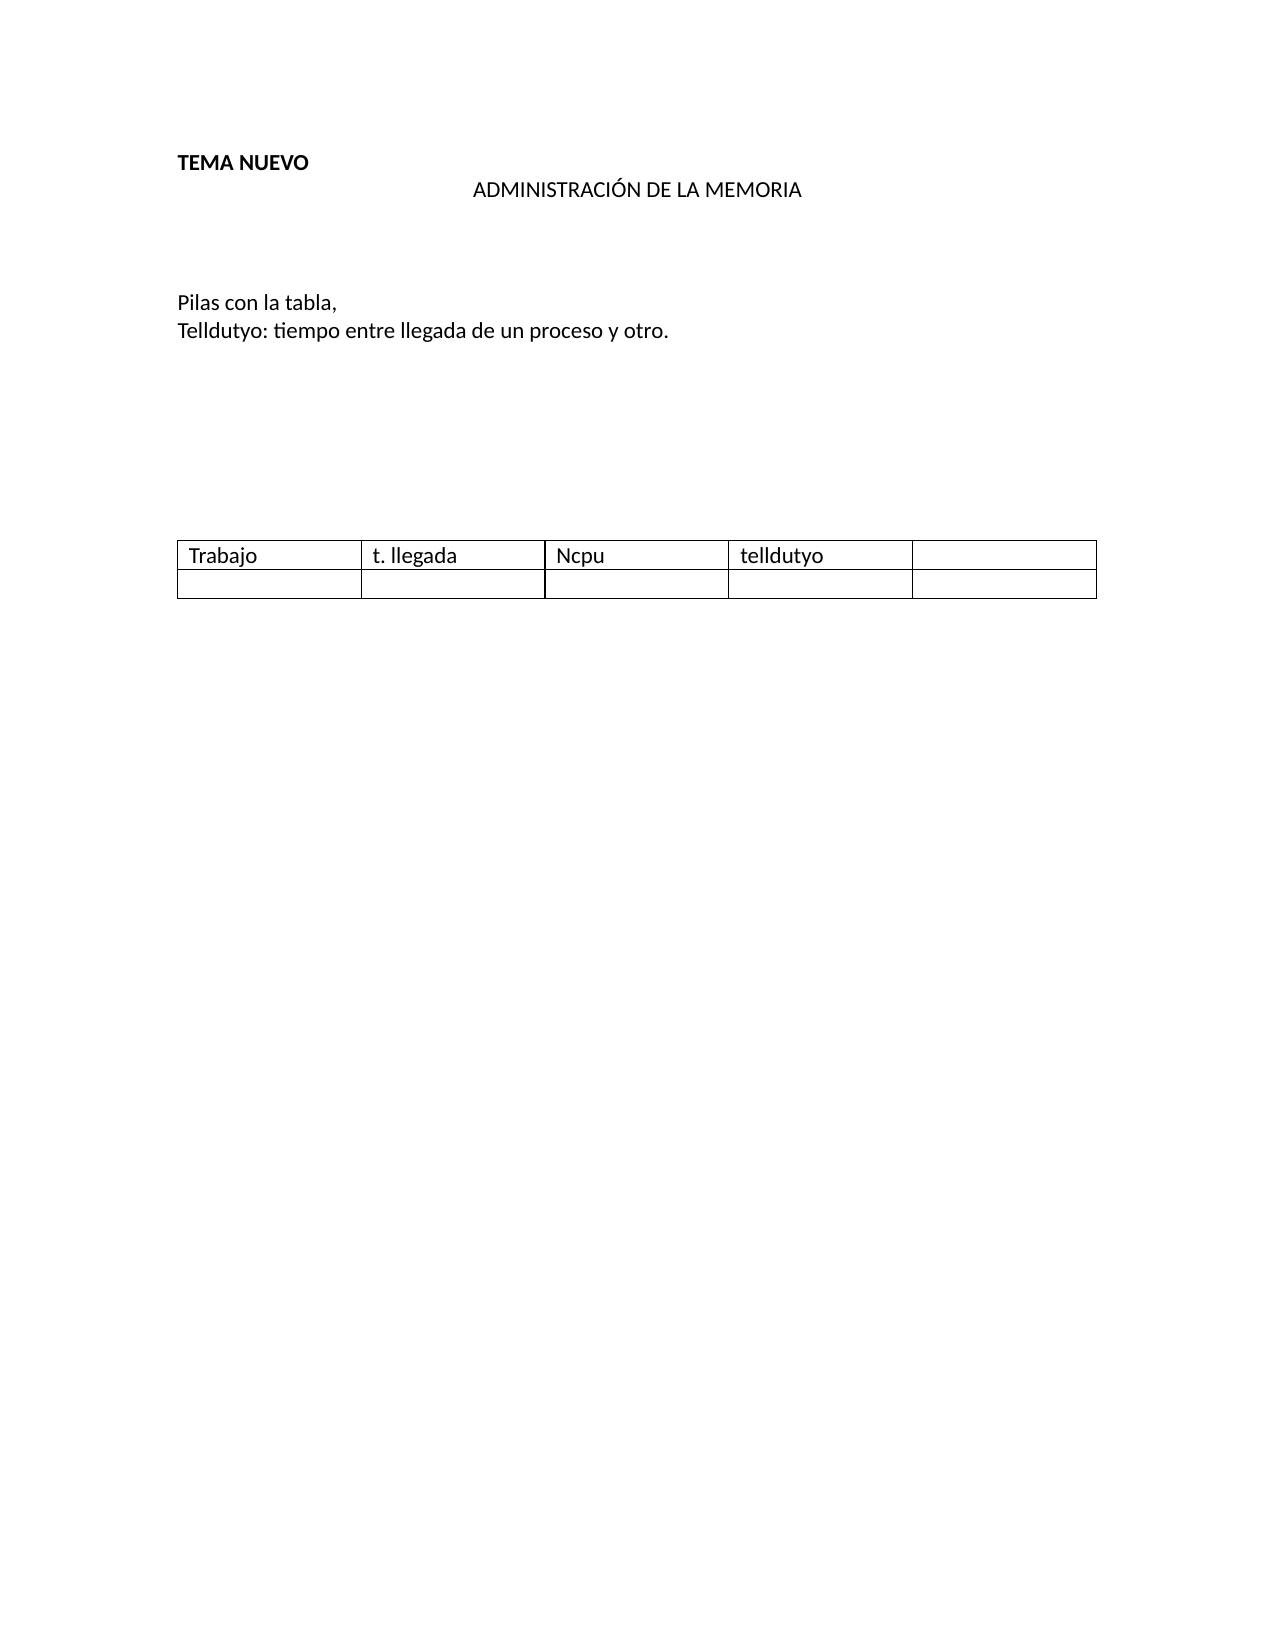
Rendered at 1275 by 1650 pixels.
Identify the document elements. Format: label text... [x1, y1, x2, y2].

table_header Trabajo [178, 541, 361, 569]
table_cell [178, 570, 361, 598]
table_cell [729, 570, 912, 598]
table_header [913, 541, 1096, 569]
table_cell [913, 570, 1096, 598]
text Pilas con la tabla, [177, 288, 1098, 316]
text ADMINISTRACIÓN DE LA MEMORIA [177, 176, 1098, 204]
table_cell [362, 570, 544, 598]
table_header t. llegada [362, 541, 544, 569]
table_header telldutyo [729, 541, 912, 569]
text Telldutyo: tiempo entre llegada de un proceso y otro. [177, 316, 1098, 344]
table_header Ncpu [546, 541, 728, 569]
text TEMA NUEVO [177, 148, 1098, 176]
table_cell [546, 570, 728, 598]
